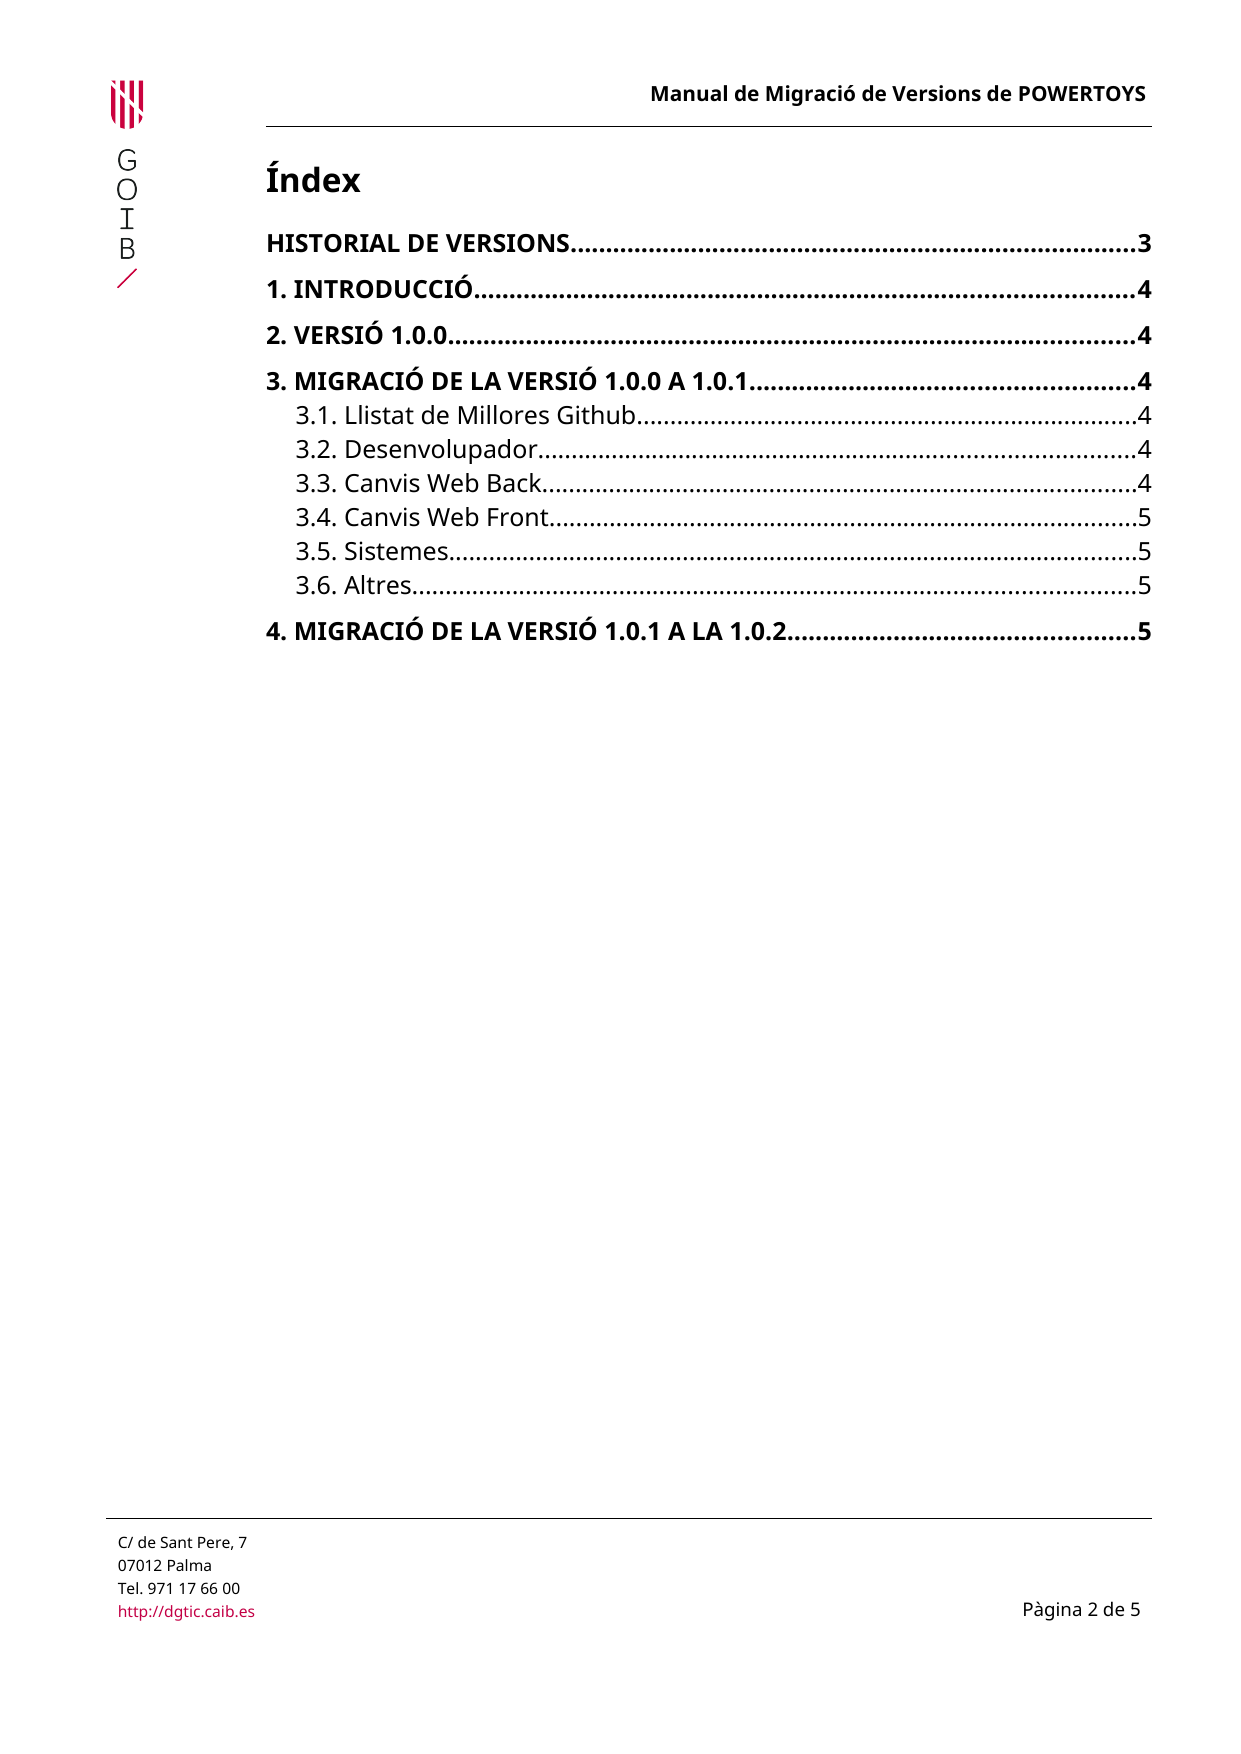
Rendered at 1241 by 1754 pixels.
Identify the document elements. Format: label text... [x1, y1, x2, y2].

text Historial de versions 3 [266, 226, 1152, 260]
text 3.1. Llistat de Millores Github 4 [295, 398, 1152, 432]
text 3.3. Canvis Web Back 4 [295, 466, 1152, 500]
text 3.4. Canvis Web Front 5 [295, 500, 1152, 534]
text 2. Versió 1.0.0 4 [266, 318, 1152, 352]
subtitle Índex [266, 156, 1152, 202]
text 4. Migració de la Versió 1.0.1 a la 1.0.2 5 [266, 614, 1152, 648]
text 3.2. Desenvolupador 4 [295, 432, 1152, 466]
text 1. Introducció 4 [266, 272, 1152, 306]
text 3.6. Altres 5 [295, 568, 1152, 602]
text 3. Migració de la Versió 1.0.0 a 1.0.1 4 [266, 363, 1152, 398]
picture [82, 57, 172, 319]
text 3.5. Sistemes 5 [295, 534, 1152, 568]
